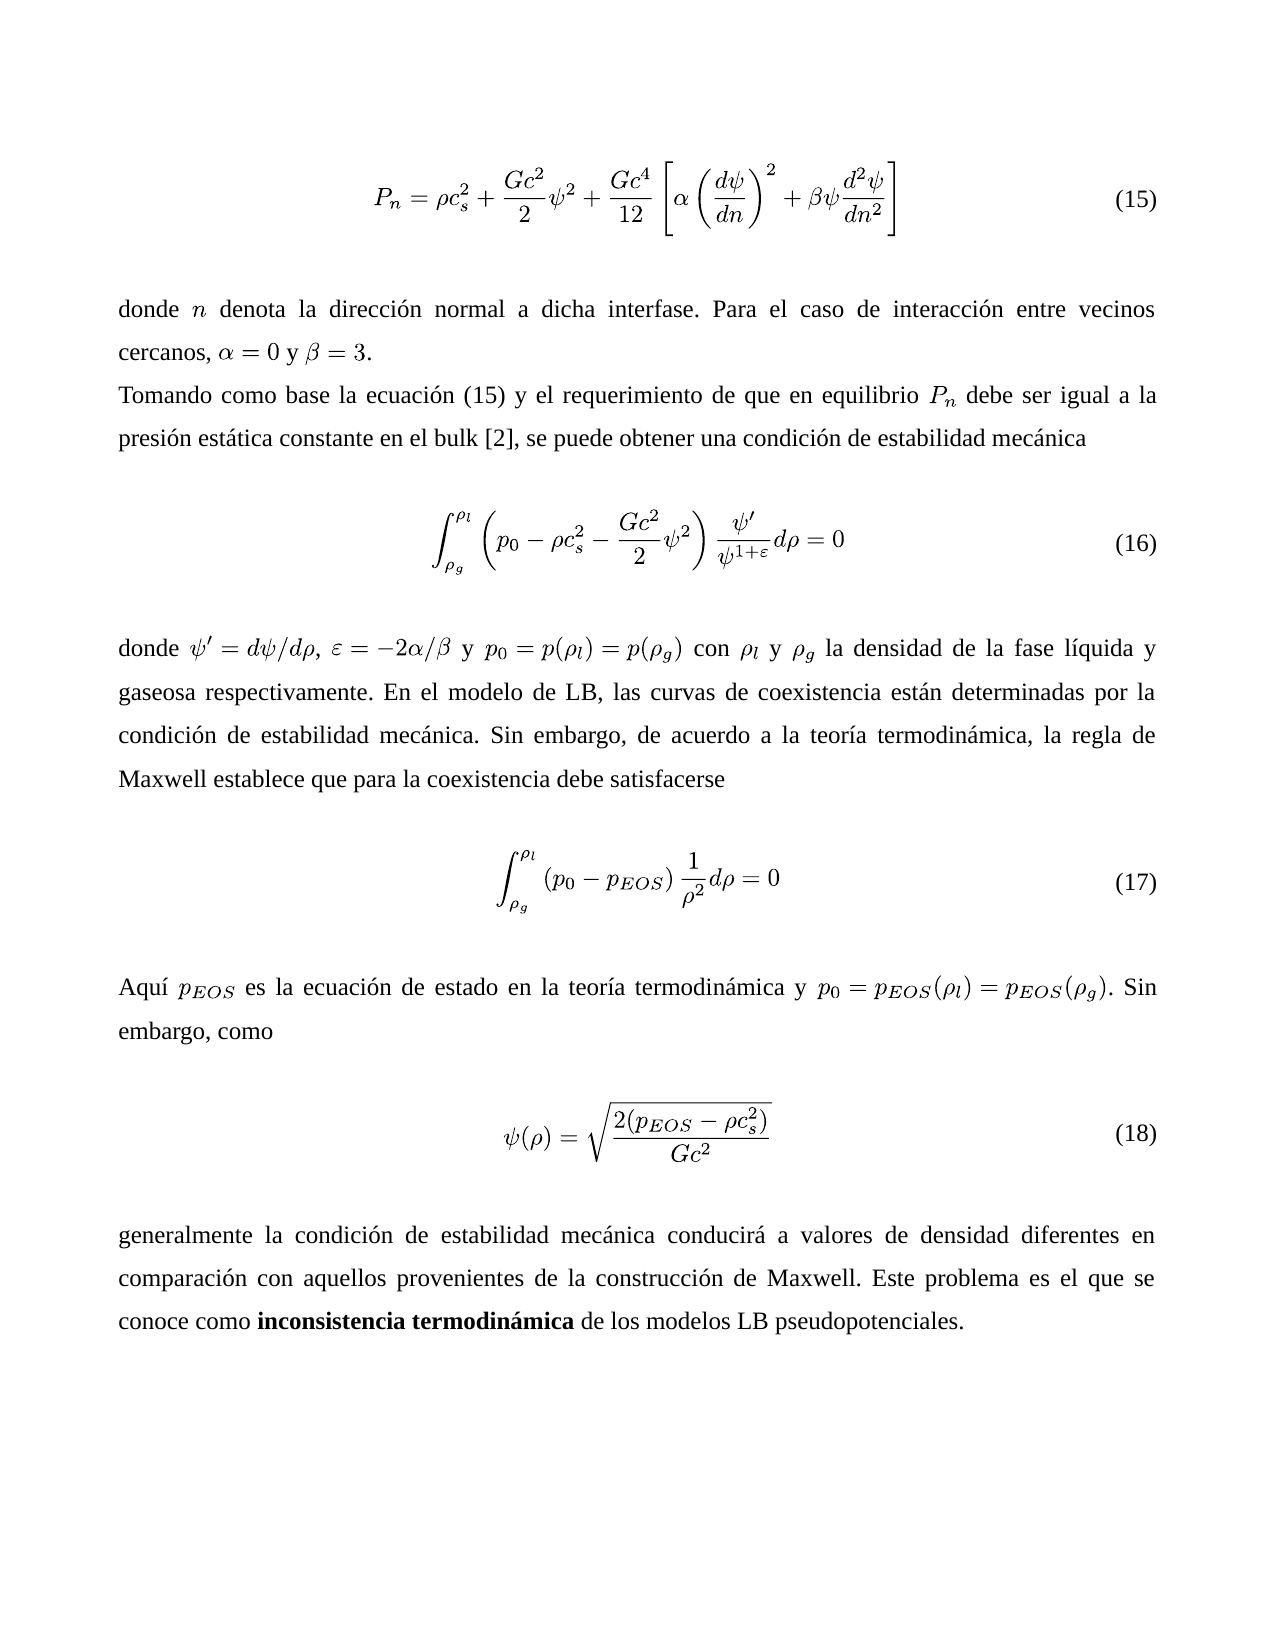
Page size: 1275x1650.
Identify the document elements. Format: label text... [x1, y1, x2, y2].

text (18) [772, 1102, 1157, 1162]
text (15) [902, 161, 1157, 236]
text generalmente la condición de estabilidad mecánica conducirá a valores de densidad diferentes en comparación con aquellos provenientes de la construcción de Maxwell. Este problema es el que se conoce como inconsistencia termodinámica de los modelos LB pseudopotenciales. [118, 1220, 1157, 1335]
text [118, 161, 373, 236]
text donde denota la dirección normal a dicha interfase. Para el caso de interacción entre vecinos cercanos, y . [118, 294, 1157, 366]
text Tomando como base la ecuación (15) y el requerimiento de que en equilibrio debe ser igual a la presión estática constante en el bulk [2], se puede obtener una condición de estabilidad mecánica [118, 380, 1157, 452]
text [118, 850, 494, 913]
text [118, 509, 430, 575]
text donde , y con y la densidad de la fase líquida y gaseosa respectivamente. En el modelo de LB, las curvas de coexistencia están determinadas por la condición de estabilidad mecánica. Sin embargo, de acuerdo a la teoría termodinámica, la regla de Maxwell establece que para la coexistencia debe satisfacerse [118, 632, 1157, 792]
text [118, 1102, 503, 1162]
text (16) [845, 509, 1157, 575]
text (17) [781, 850, 1157, 913]
text Aquí es la ecuación de estado en la teoría termodinámica y . Sin embargo, como [118, 971, 1157, 1045]
